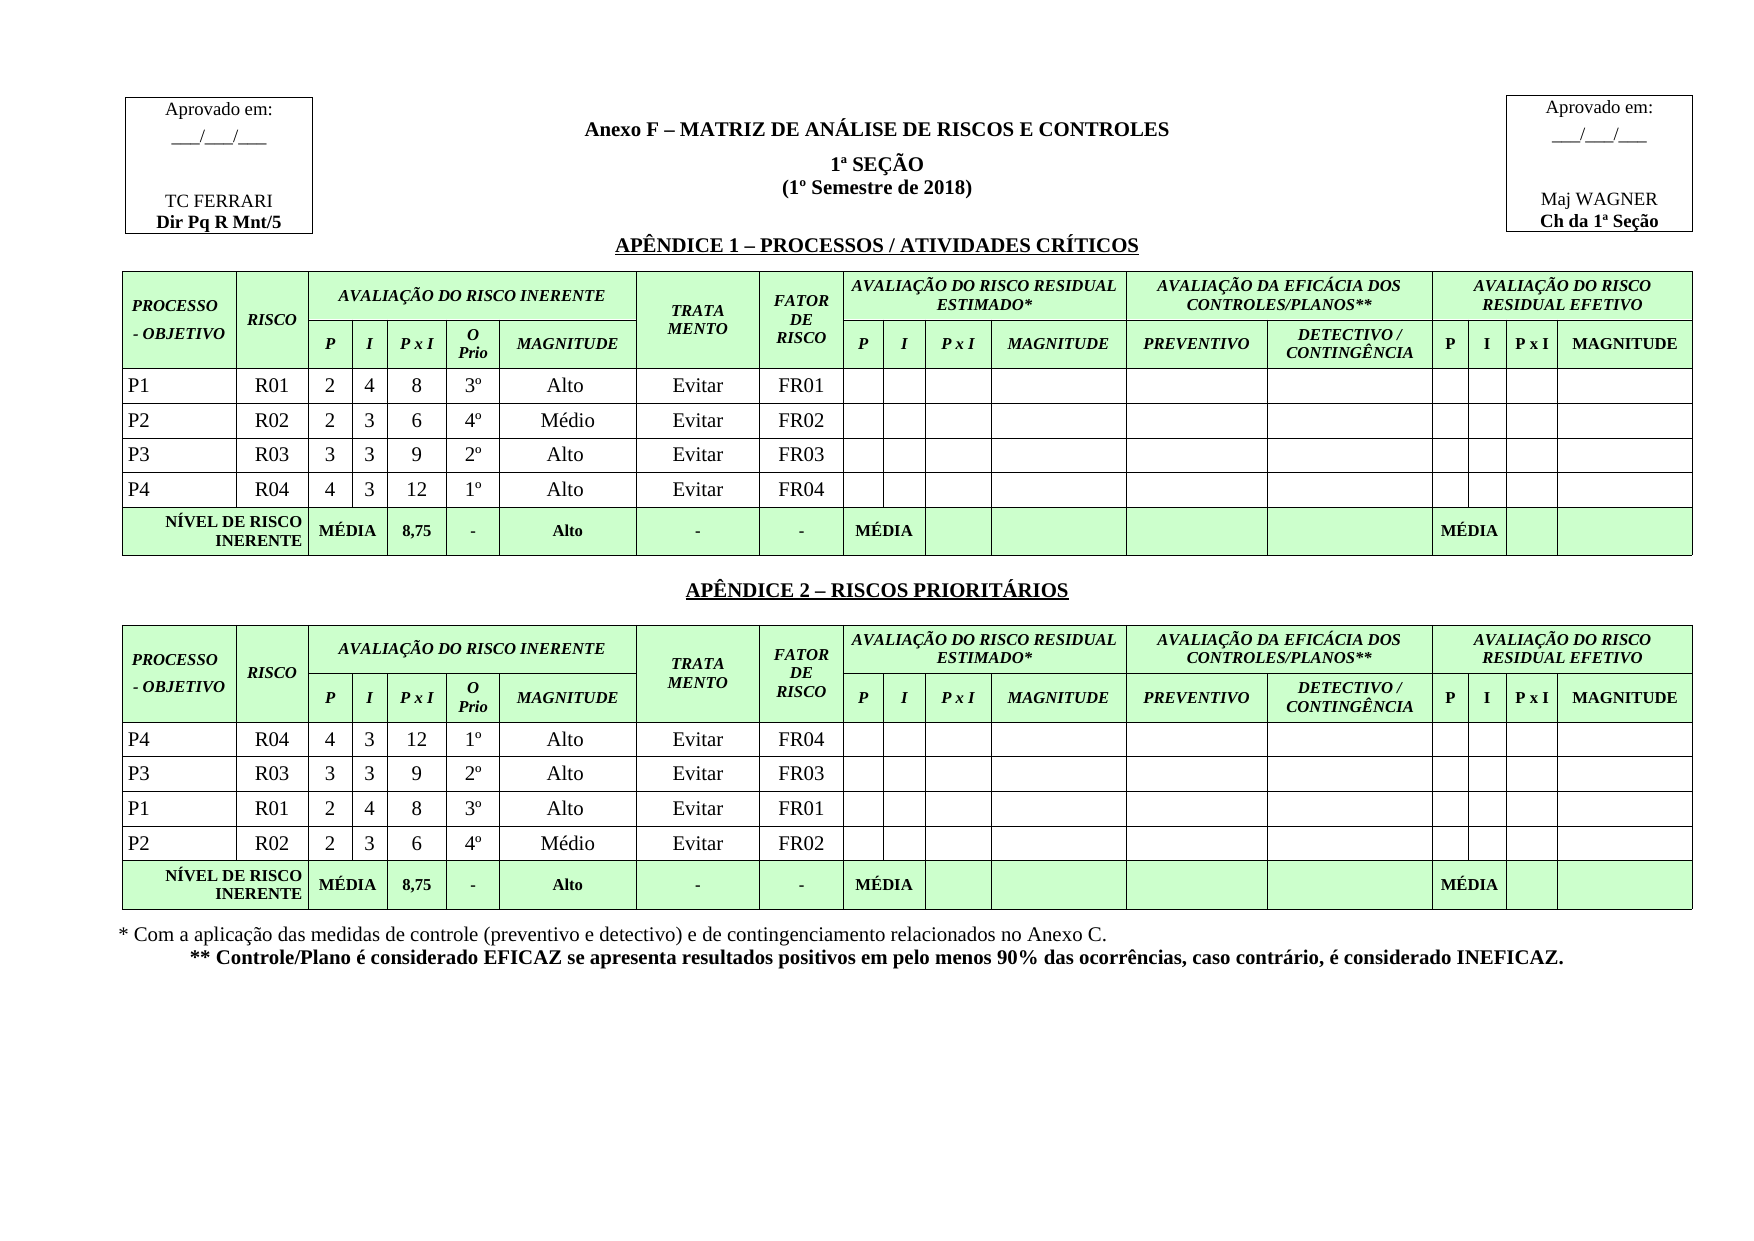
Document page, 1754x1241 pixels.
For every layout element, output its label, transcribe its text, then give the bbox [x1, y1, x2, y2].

table_cell P [1433, 321, 1468, 368]
table_cell P [1433, 674, 1468, 722]
table_cell Evitar [637, 827, 759, 860]
table_cell [1507, 404, 1557, 437]
table_cell [1268, 757, 1432, 791]
table_cell 4 [353, 369, 387, 403]
table_cell Evitar [637, 723, 759, 756]
table_cell [1507, 792, 1557, 826]
table_cell [992, 792, 1126, 826]
table_cell 3 [353, 723, 387, 756]
table_cell 9 [388, 757, 446, 791]
text Anexo F – MATRIZ DE ANÁLISE DE RISCOS E CONTROLES [313, 118, 1506, 141]
table_cell [1433, 723, 1468, 756]
table_cell [1469, 827, 1506, 860]
table_cell R01 [237, 369, 308, 403]
table_cell [1127, 861, 1267, 909]
table_cell Médio [500, 404, 636, 437]
table_cell [1127, 723, 1267, 756]
table_cell [1433, 439, 1468, 472]
table_cell FR04 [760, 473, 843, 507]
table_cell Médio [500, 827, 636, 860]
table_cell P x I [388, 321, 446, 368]
text ** Controle/Plano é considerado EFICAZ se apresenta resultados positivos em pelo menos 90% das ocorrências, caso contrário, é considerado INEFICAZ. [118, 946, 1636, 969]
table_cell [1433, 827, 1468, 860]
table_cell [1469, 369, 1506, 403]
table_cell MÉDIA [309, 861, 387, 909]
table_cell 2 [309, 792, 352, 826]
table_cell [926, 757, 991, 791]
table_cell [992, 757, 1126, 791]
table_cell 3 [353, 473, 387, 507]
table_cell Evitar [637, 792, 759, 826]
table_cell [1433, 404, 1468, 437]
table_cell 12 [388, 723, 446, 756]
table_header TRATA MENTO [637, 626, 759, 722]
table_cell [1469, 757, 1506, 791]
table_cell I [1469, 674, 1506, 722]
table_cell [1433, 757, 1468, 791]
text 1ª SEÇÃO (1º Semestre de 2018) [126, 153, 312, 222]
table_header AVALIAÇÃO DO RISCO RESIDUAL EFETIVO [1433, 626, 1692, 673]
table_cell [1558, 861, 1692, 909]
table_cell 2º [447, 439, 499, 472]
table_cell [1507, 508, 1557, 555]
table_cell 2 [309, 827, 352, 860]
table_cell [844, 369, 883, 403]
table_cell Evitar [637, 369, 759, 403]
table_cell Alto [500, 508, 636, 555]
table_cell [992, 404, 1126, 437]
table_cell DETECTIVO / CONTINGÊNCIA [1268, 674, 1432, 722]
table_cell [1558, 757, 1692, 791]
table_cell [1268, 792, 1432, 826]
table_cell [1469, 723, 1506, 756]
table_cell P3 [123, 757, 236, 791]
table_cell P x I [1507, 674, 1557, 722]
table_cell [992, 861, 1126, 909]
table_cell [992, 439, 1126, 472]
table_cell [1433, 369, 1468, 403]
table_cell I [1469, 321, 1506, 368]
table_cell [1469, 439, 1506, 472]
table_cell 8,75 [388, 861, 446, 909]
table_cell PREVENTIVO [1127, 674, 1267, 722]
table_cell [1558, 473, 1692, 507]
table_cell FR01 [760, 369, 843, 403]
table_cell DETECTIVO / CONTINGÊNCIA [1268, 321, 1432, 368]
table_header AVALIAÇÃO DO RISCO RESIDUAL ESTIMADO* [844, 272, 1126, 319]
table_cell 3 [353, 404, 387, 437]
table_cell [844, 723, 883, 756]
table_cell MÉDIA [844, 508, 925, 555]
table_header AVALIAÇÃO DO RISCO INERENTE [309, 626, 636, 673]
table_cell [1433, 792, 1468, 826]
table_header FATOR DE RISCO [760, 272, 843, 368]
table_header AVALIAÇÃO DO RISCO RESIDUAL ESTIMADO* [844, 626, 1126, 673]
table_cell 4 [353, 792, 387, 826]
table_cell [1127, 439, 1267, 472]
table_cell R02 [237, 404, 308, 437]
table_cell FR01 [760, 792, 843, 826]
table_cell [884, 757, 925, 791]
table_cell Evitar [637, 404, 759, 437]
table_cell [884, 439, 925, 472]
table_cell [884, 473, 925, 507]
table_cell [926, 861, 991, 909]
table_cell 1º [447, 723, 499, 756]
table_cell P1 [123, 369, 236, 403]
text 1ª SEÇÃO (1º Semestre de 2018) [1507, 153, 1636, 222]
table_cell [844, 404, 883, 437]
table_cell MAGNITUDE [1558, 321, 1692, 368]
table_cell - [447, 508, 499, 555]
table_cell Evitar [637, 439, 759, 472]
table_cell [1558, 723, 1692, 756]
table_cell MÉDIA [1433, 861, 1506, 909]
table_cell [1558, 508, 1692, 555]
table_header AVALIAÇÃO DO RISCO INERENTE [309, 272, 636, 319]
table_cell [992, 508, 1126, 555]
table_cell Evitar [637, 473, 759, 507]
table_cell [1127, 369, 1267, 403]
table_cell [1469, 473, 1506, 507]
table_cell [1558, 439, 1692, 472]
table_cell I [353, 674, 387, 722]
table_cell [1268, 508, 1432, 555]
text APÊNDICE 2 – RISCOS PRIORITÁRIOS [118, 578, 1636, 602]
table_cell P x I [388, 674, 446, 722]
table_cell FR04 [760, 723, 843, 756]
table_cell [1127, 827, 1267, 860]
table_cell 3º [447, 369, 499, 403]
table_cell 3 [353, 757, 387, 791]
table_cell Alto [500, 757, 636, 791]
table_cell [926, 723, 991, 756]
table_cell Alto [500, 473, 636, 507]
table_cell [1127, 473, 1267, 507]
table_cell [1127, 792, 1267, 826]
table_cell 3 [353, 827, 387, 860]
table_cell P2 [123, 827, 236, 860]
table_cell P [309, 321, 352, 368]
table_cell [926, 792, 991, 826]
text Anexo F – MATRIZ DE ANÁLISE DE RISCOS E CONTROLES [1507, 118, 1636, 141]
table_cell [844, 439, 883, 472]
table_cell Alto [500, 369, 636, 403]
table_cell 8 [388, 369, 446, 403]
table_cell [884, 827, 925, 860]
table_cell Evitar [637, 757, 759, 791]
table_cell [926, 508, 991, 555]
table_cell 4 [309, 473, 352, 507]
table_cell [1507, 369, 1557, 403]
table_cell [992, 827, 1126, 860]
table_cell NÍVEL DE RISCO INERENTE [123, 861, 308, 909]
table_header PROCESSO - OBJETIVO [123, 626, 236, 722]
text APÊNDICE 1 – PROCESSOS / ATIVIDADES CRÍTICOS [118, 234, 1636, 257]
table_cell P x I [926, 674, 991, 722]
table_cell Alto [500, 723, 636, 756]
table_cell 3º [447, 792, 499, 826]
table_cell [1268, 827, 1432, 860]
table_cell [884, 369, 925, 403]
table_header RISCO [237, 626, 308, 722]
table_cell MAGNITUDE [500, 674, 636, 722]
table_cell O Prio [447, 674, 499, 722]
table_header FATOR DE RISCO [760, 626, 843, 722]
table_cell [1507, 757, 1557, 791]
table_cell - [760, 861, 843, 909]
table_cell [1268, 861, 1432, 909]
table_cell [926, 439, 991, 472]
table_cell [844, 757, 883, 791]
table_cell [884, 723, 925, 756]
table_cell 3 [309, 439, 352, 472]
table_cell [926, 473, 991, 507]
table_cell 1º [447, 473, 499, 507]
table_cell [992, 723, 1126, 756]
table_cell [1558, 369, 1692, 403]
table_cell 2º [447, 757, 499, 791]
table_header AVALIAÇÃO DO RISCO RESIDUAL EFETIVO [1433, 272, 1692, 319]
table_cell [1507, 723, 1557, 756]
table_cell P x I [926, 321, 991, 368]
table_cell R04 [237, 473, 308, 507]
table_cell MAGNITUDE [992, 321, 1126, 368]
table_cell R03 [237, 757, 308, 791]
table_cell [1127, 508, 1267, 555]
table_cell 12 [388, 473, 446, 507]
table_cell NÍVEL DE RISCO INERENTE [123, 508, 308, 555]
table_cell [1127, 404, 1267, 437]
table_cell P1 [123, 792, 236, 826]
table_cell 6 [388, 827, 446, 860]
table_cell [884, 404, 925, 437]
table_cell 3 [353, 439, 387, 472]
table_cell [844, 473, 883, 507]
table_cell P [309, 674, 352, 722]
table_cell [1507, 473, 1557, 507]
table_cell 8,75 [388, 508, 446, 555]
table_cell MÉDIA [1433, 508, 1506, 555]
table_cell MAGNITUDE [1558, 674, 1692, 722]
table_cell FR02 [760, 827, 843, 860]
table_cell - [760, 508, 843, 555]
table_cell [1469, 792, 1506, 826]
table_header PROCESSO - OBJETIVO [123, 272, 236, 368]
table_cell [1268, 723, 1432, 756]
table_cell [1558, 404, 1692, 437]
table_header RISCO [237, 272, 308, 368]
table_cell [1558, 792, 1692, 826]
table_cell R02 [237, 827, 308, 860]
table_cell [1268, 439, 1432, 472]
table_header AVALIAÇÃO DA EFICÁCIA DOS CONTROLES/PLANOS** [1127, 626, 1432, 673]
table_cell MAGNITUDE [500, 321, 636, 368]
table_cell P3 [123, 439, 236, 472]
table_cell I [353, 321, 387, 368]
table_cell 2 [309, 369, 352, 403]
table_cell - [447, 861, 499, 909]
table_cell 9 [388, 439, 446, 472]
table_cell [1268, 473, 1432, 507]
table_cell Alto [500, 861, 636, 909]
table_cell [926, 827, 991, 860]
table_cell 4 [309, 723, 352, 756]
table_cell [992, 473, 1126, 507]
table_cell [1558, 827, 1692, 860]
table_cell FR03 [760, 757, 843, 791]
table_cell [1469, 404, 1506, 437]
table_cell P [844, 674, 883, 722]
table_cell P [844, 321, 883, 368]
table_cell 2 [309, 404, 352, 437]
text Anexo F – MATRIZ DE ANÁLISE DE RISCOS E CONTROLES [126, 118, 312, 141]
table_cell 8 [388, 792, 446, 826]
text * Com a aplicação das medidas de controle (preventivo e detectivo) e de contingenciamento relacionados no Anexo C. [118, 923, 1636, 946]
table_cell R01 [237, 792, 308, 826]
table_cell 4º [447, 827, 499, 860]
table_cell [926, 369, 991, 403]
table_cell I [884, 321, 925, 368]
table_cell [1507, 827, 1557, 860]
table_cell FR02 [760, 404, 843, 437]
table_cell P x I [1507, 321, 1557, 368]
table_cell 6 [388, 404, 446, 437]
table_cell R03 [237, 439, 308, 472]
table_cell [992, 369, 1126, 403]
table_cell [1433, 473, 1468, 507]
text 1ª SEÇÃO (1º Semestre de 2018) [313, 153, 1506, 222]
table_cell [1127, 757, 1267, 791]
table_cell 3 [309, 757, 352, 791]
table_cell [1507, 861, 1557, 909]
table_cell FR03 [760, 439, 843, 472]
table_cell [1268, 404, 1432, 437]
table_cell [844, 827, 883, 860]
table_cell P2 [123, 404, 236, 437]
table_cell R04 [237, 723, 308, 756]
table_cell - [637, 861, 759, 909]
table_cell [1268, 369, 1432, 403]
table_cell [844, 792, 883, 826]
table_cell I [884, 674, 925, 722]
table_cell - [637, 508, 759, 555]
table_cell [926, 404, 991, 437]
table_cell [884, 792, 925, 826]
table_cell MÉDIA [309, 508, 387, 555]
table_cell MAGNITUDE [992, 674, 1126, 722]
table_cell 4º [447, 404, 499, 437]
table_cell Alto [500, 439, 636, 472]
table_cell [1507, 439, 1557, 472]
table_cell P4 [123, 473, 236, 507]
table_header TRATA MENTO [637, 272, 759, 368]
table_cell O Prio [447, 321, 499, 368]
table_header AVALIAÇÃO DA EFICÁCIA DOS CONTROLES/PLANOS** [1127, 272, 1432, 319]
table_cell MÉDIA [844, 861, 925, 909]
table_cell PREVENTIVO [1127, 321, 1267, 368]
table_cell Alto [500, 792, 636, 826]
table_cell P4 [123, 723, 236, 756]
